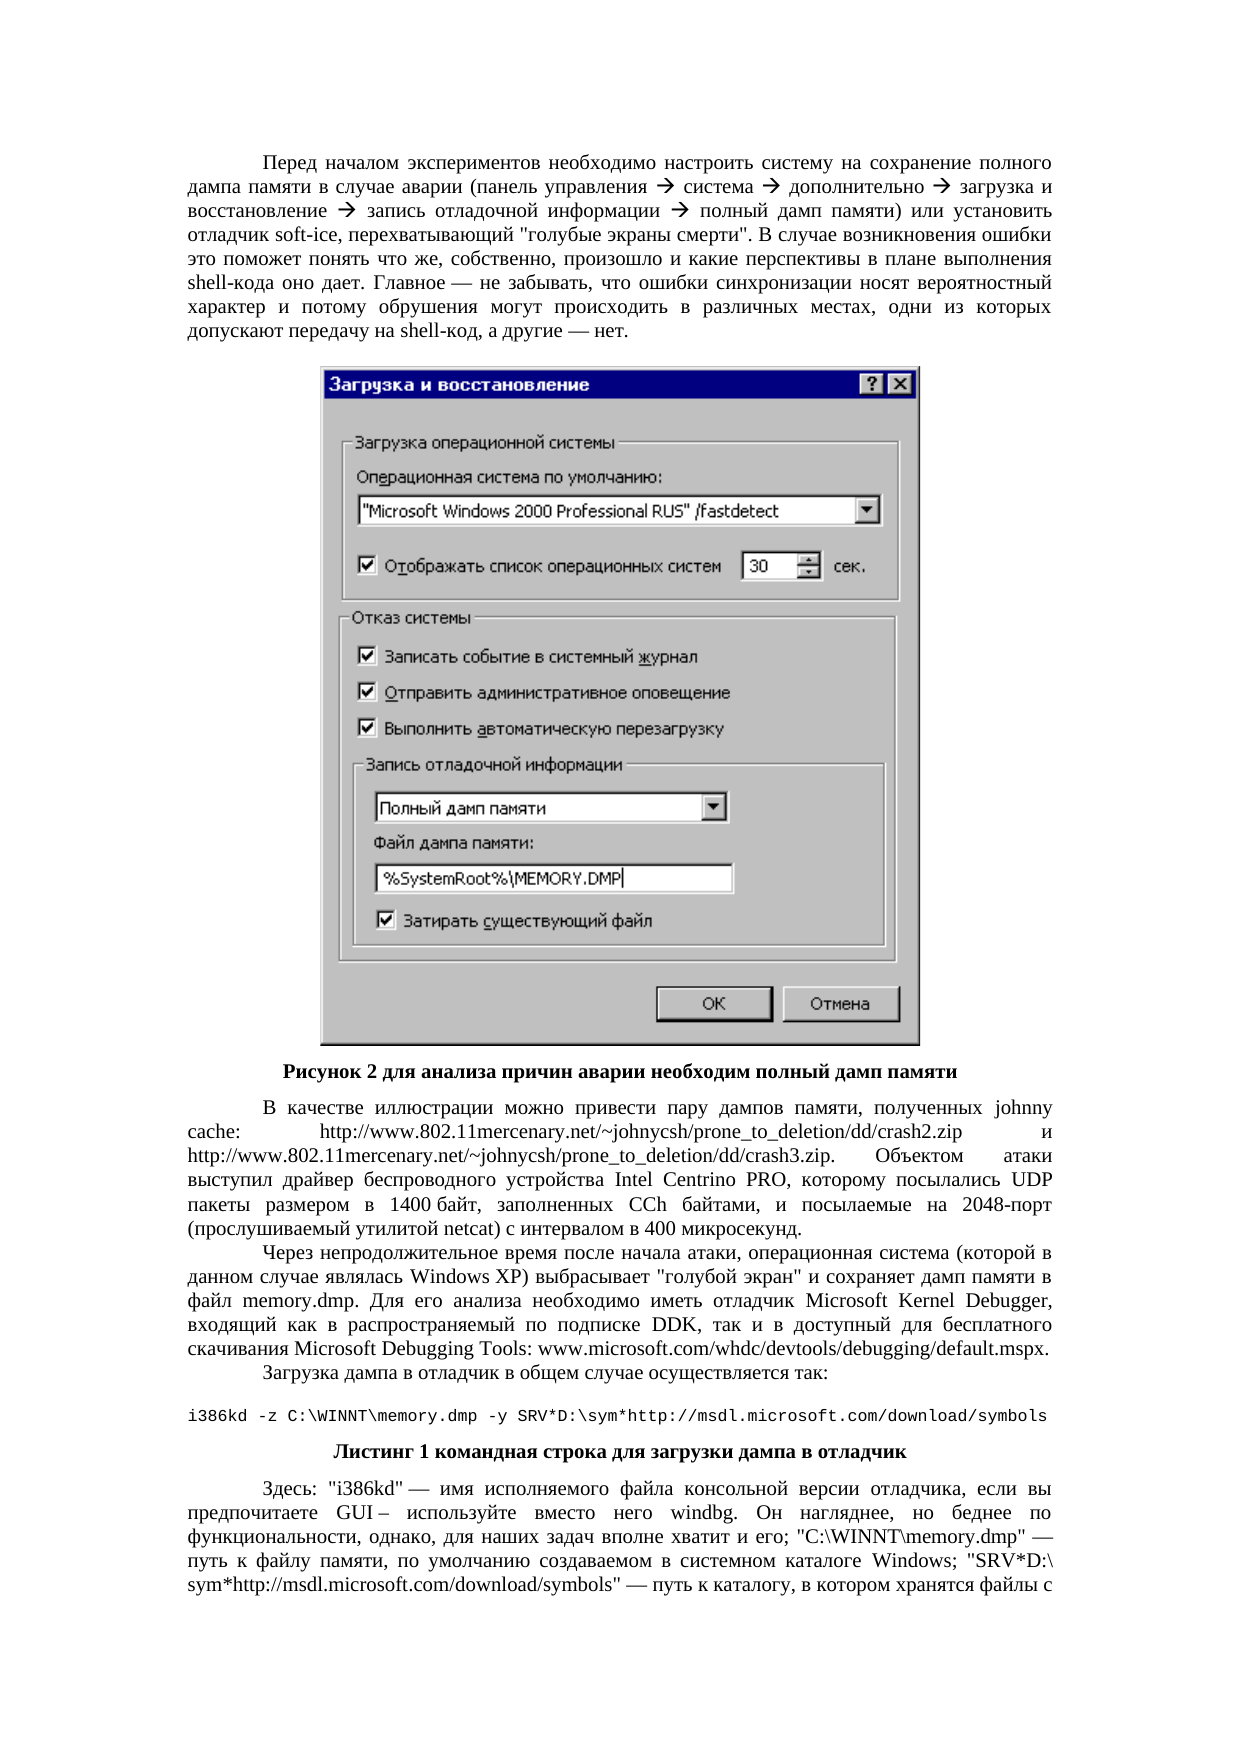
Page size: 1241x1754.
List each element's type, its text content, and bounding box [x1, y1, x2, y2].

text i386kd -z C:\WINNT\memory.dmp ‑y SRV*D:\sym*http://msdl.microsoft.com/download/symbols [187, 1408, 1053, 1427]
text Здесь: "i386kd" — имя исполняемого файла консольной версии отладчика, если вы предпочитаете GUI – используйте вместо него windbg. Он нагляднее, но беднее по функциональности, однако, для наших задач вполне хватит и его; "C:\WINNT\memory.dmp" — путь к файлу памяти, по умолчанию создаваемом в системном каталоге Windows; "SRV*D:\sym*http://msdl.microsoft.com/download/symbols" — путь к каталогу, в котором хранятся файлы с [187, 1476, 1053, 1596]
picture [320, 366, 921, 1046]
text Загрузка дампа в отладчик в общем случае осуществляется так: [262, 1360, 1053, 1384]
text Рисунок 2 для анализа причин аварии необходим полный дамп памяти [187, 1059, 1053, 1083]
text Через непродолжительное время после начала атаки, операционная система (которой в данном случае являлась Windows XP) выбрасывает "голубой экран" и сохраняет дамп памяти в файл memory.dmp. Для его анализа необходимо иметь отладчик Microsoft Kernel Debugger, входящий как в распространяемый по подписке DDK, так и в доступный для бесплатного скачивания Microsoft Debugging Tools: www.microsoft.com/whdc/devtools/debugging/default.mspx. [187, 1239, 1053, 1360]
text Листинг 1 командная строка для загрузки дампа в отладчик [187, 1439, 1053, 1463]
text В качестве иллюстрации можно привести пару дампов памяти, полученных johnny cache: http://www.802.11mercenary.net/~johnycsh/prone_to_deletion/dd/crash2.zip и http://www.802.11mercenary.net/~johnycsh/prone_to_deletion/dd/crash3.zip. Объектом атаки выступил драйвер беспроводного устройства Intel Centrino PRO, которому посылались UDP пакеты размером в 1400 байт, заполненных CCh байтами, и посылаемые на 2048-порт (прослушиваемый утилитой netcat) с интервалом в 400 микросекунд. [187, 1095, 1053, 1239]
text Перед началом экспериментов необходимо настроить систему на сохранение полного дампа памяти в случае аварии (панель управления  система  дополнительно  загрузка и восстановление  запись отладочной информации  полный дамп памяти) или установить отладчик soft-ice, перехватывающий "голубые экраны смерти". В случае возникновения ошибки это поможет понять что же, собственно, произошло и какие перспективы в плане выполнения shell-кода оно дает. Главное — не забывать, что ошибки синхронизации носят вероятностный характер и потому обрушения могут происходить в различных местах, одни из которых допускают передачу на shell-код, а другие — нет. [187, 150, 1053, 342]
